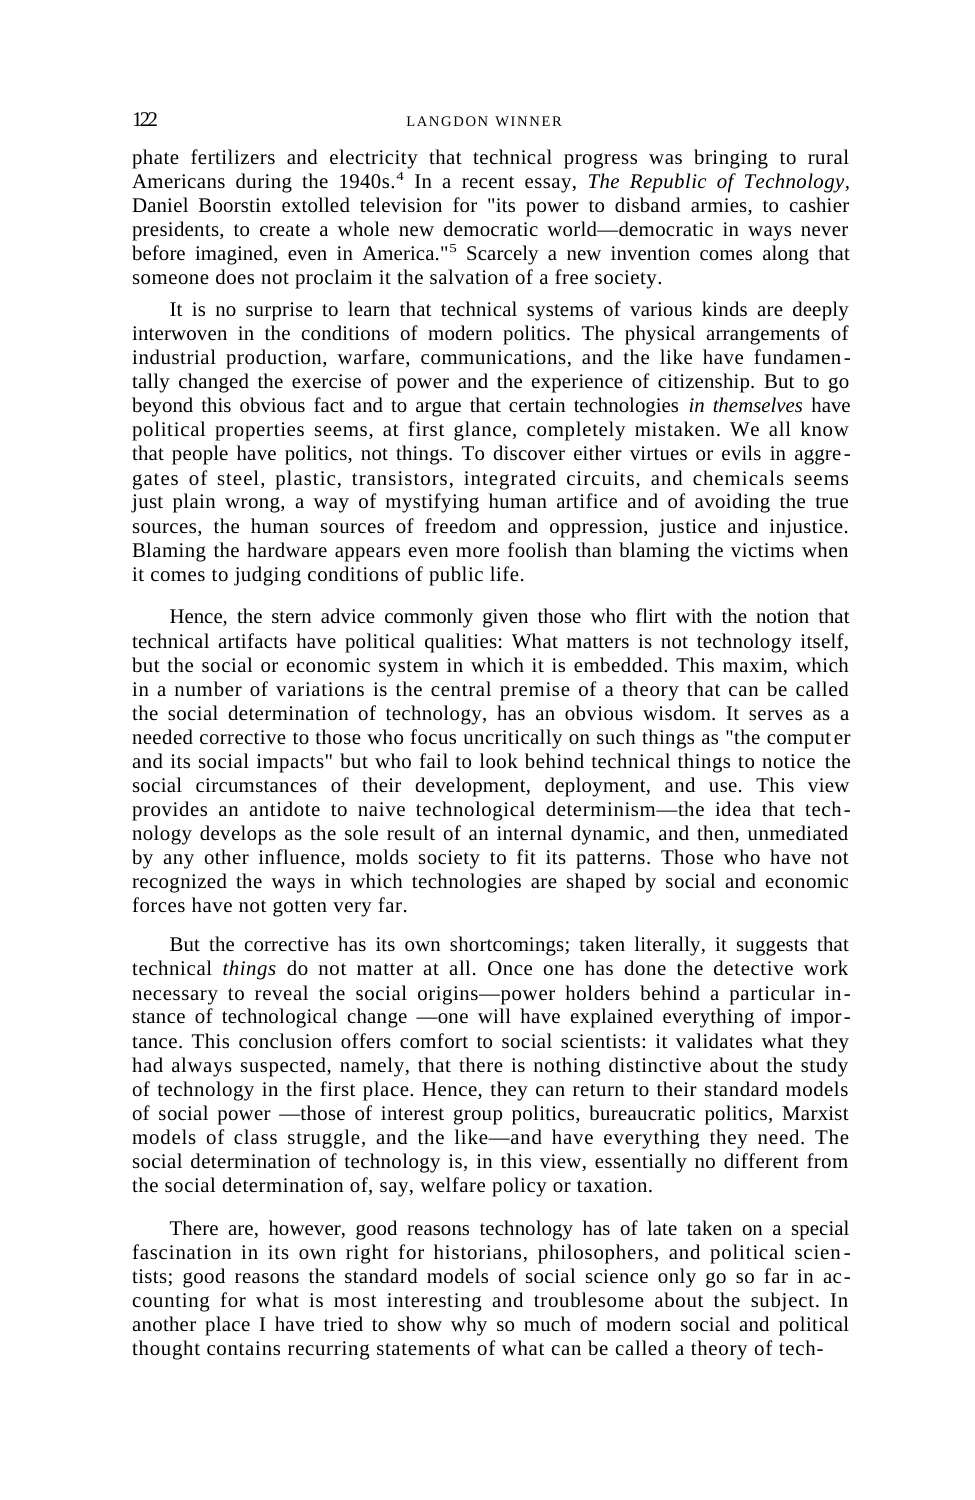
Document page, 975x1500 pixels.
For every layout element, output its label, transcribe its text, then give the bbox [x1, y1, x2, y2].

text It is no surprise to learn that technical systems of various kinds are deeply interwoven in the conditions of modern politics. The physical arrangements of industrial production, warfare, communications, and the like have fundamen­tally changed the exercise of power and the experience of citizenship. But to go beyond this obvious fact and to argue that certain technologies in themselves have political properties seems, at first glance, completely mistaken. We all know that people have politics, not things. To discover either virtues or evils in aggre­gates of steel, plastic, transistors, integrated circuits, and chemicals seems just plain wrong, a way of mystifying human artifice and of avoiding the true sources, the human sources of freedom and oppression, justice and injustice. Blaming the hardware appears even more foolish than blaming the victims when it comes to judging conditions of public life. [132, 297, 851, 586]
text Hence, the stern advice commonly given those who flirt with the notion that technical artifacts have political qualities: What matters is not technology itself, but the social or economic system in which it is embedded. This maxim, which in a number of variations is the central premise of a theory that can be called the social determination of technology, has an obvious wisdom. It serves as a needed corrective to those who focus uncritically on such things as "the comput­er and its social impacts" but who fail to look behind technical things to notice the social circumstances of their development, deployment, and use. This view provides an antidote to naive technological determinism—the idea that tech­nology develops as the sole result of an internal dynamic, and then, unmediated by any other influence, molds society to fit its patterns. Those who have not recognized the ways in which technologies are shaped by social and economic forces have not gotten very far. [132, 604, 851, 917]
text 122 LANGDON WINNER [132, 110, 851, 130]
text phate fertilizers and electricity that technical progress was bringing to rural Americans during the 1940s.4 In a recent essay, The Republic of Technology, Daniel Boorstin extolled television for "its power to disband armies, to cashier presidents, to create a whole new democratic world—democratic in ways never before imagined, even in America."5 Scarcely a new invention comes along that someone does not proclaim it the salvation of a free society. [132, 145, 851, 289]
text But the corrective has its own shortcomings; taken literally, it suggests that technical things do not matter at all. Once one has done the detective work necessary to reveal the social origins—power holders behind a particular in­stance of technological change —one will have explained everything of impor­tance. This conclusion offers comfort to social scientists: it validates what they had always suspected, namely, that there is nothing distinctive about the study of technology in the first place. Hence, they can return to their standard models of social power —those of interest group politics, bureaucratic politics, Marxist models of class struggle, and the like—and have everything they need. The social determination of technology is, in this view, essentially no different from the social determination of, say, welfare policy or taxation. [132, 932, 851, 1197]
text There are, however, good reasons technology has of late taken on a special fascination in its own right for historians, philosophers, and political scien­tists; good reasons the standard models of social science only go so far in ac­counting for what is most interesting and troublesome about the subject. In another place I have tried to show why so much of modern social and political thought contains recurring statements of what can be called a theory of tech- [132, 1216, 851, 1360]
